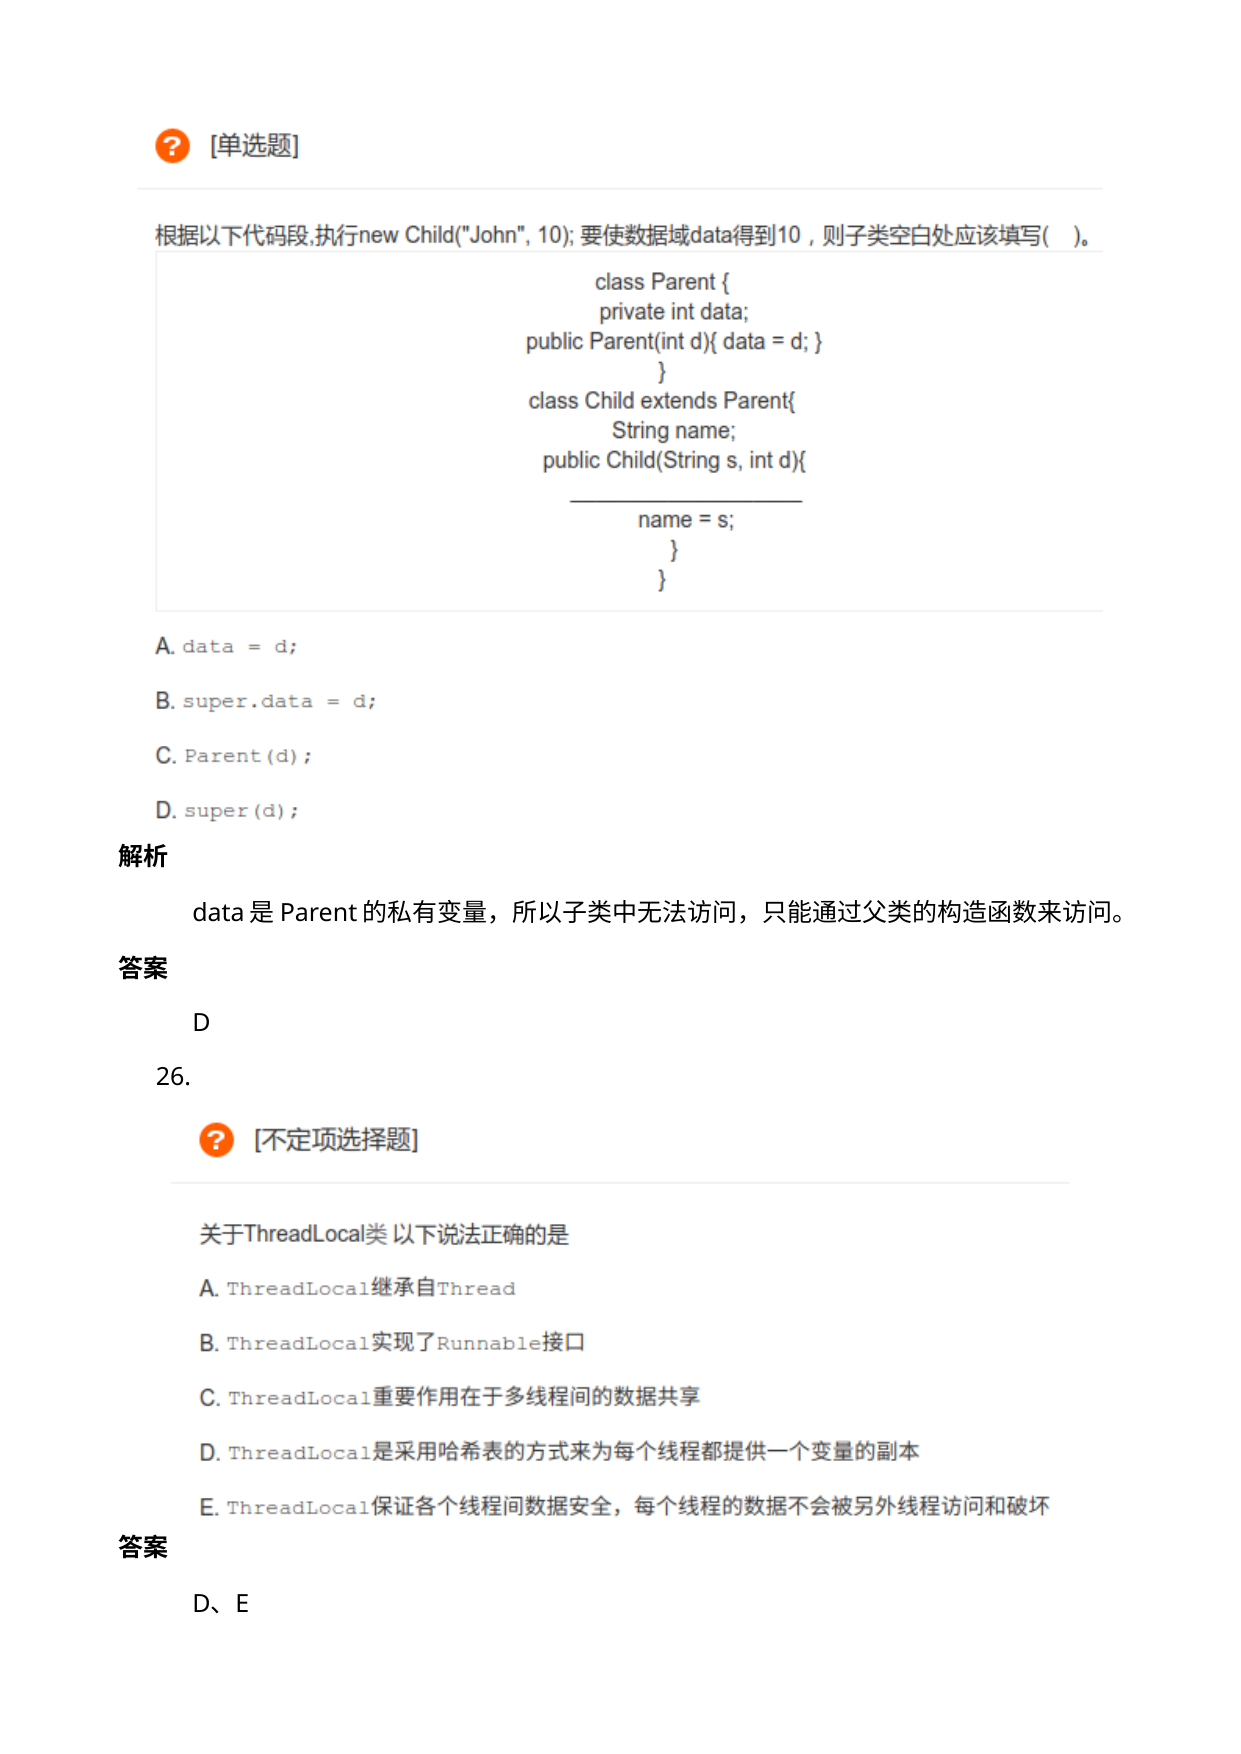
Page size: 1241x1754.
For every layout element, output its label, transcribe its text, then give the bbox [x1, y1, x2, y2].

text D [118, 1005, 1122, 1039]
text data是Parent的私有变量，所以子类中无法访问，只能通过父类的构造函数来访问。 [118, 892, 1122, 928]
text D、E [118, 1583, 1122, 1619]
picture [137, 118, 1103, 831]
picture [171, 1112, 1070, 1522]
text 答案 [118, 1112, 1122, 1563]
text 解析 [118, 118, 1122, 872]
text 答案 [118, 948, 1122, 985]
